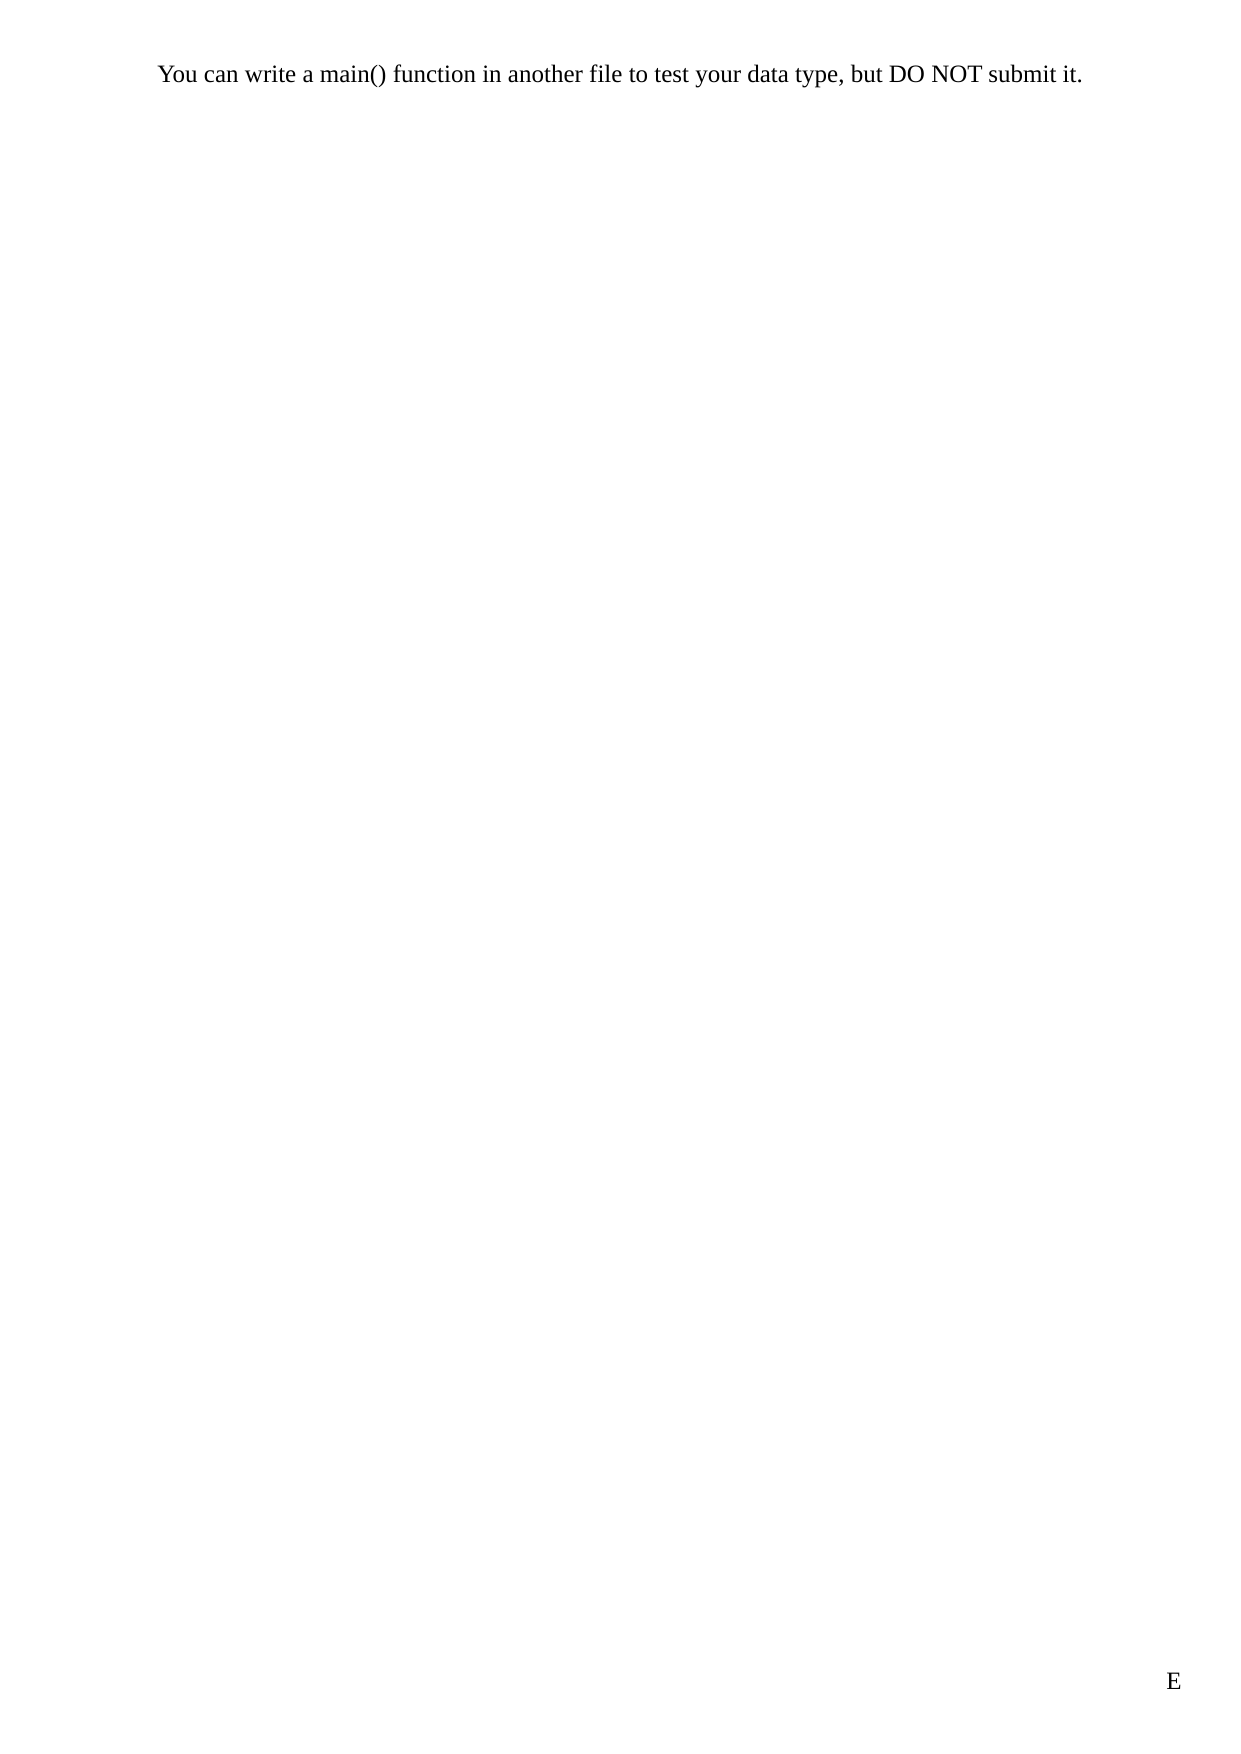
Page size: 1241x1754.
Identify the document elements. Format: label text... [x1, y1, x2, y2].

text You can write a main() function in another file to test your data type, but DO NOT submit it. [59, 59, 1181, 88]
